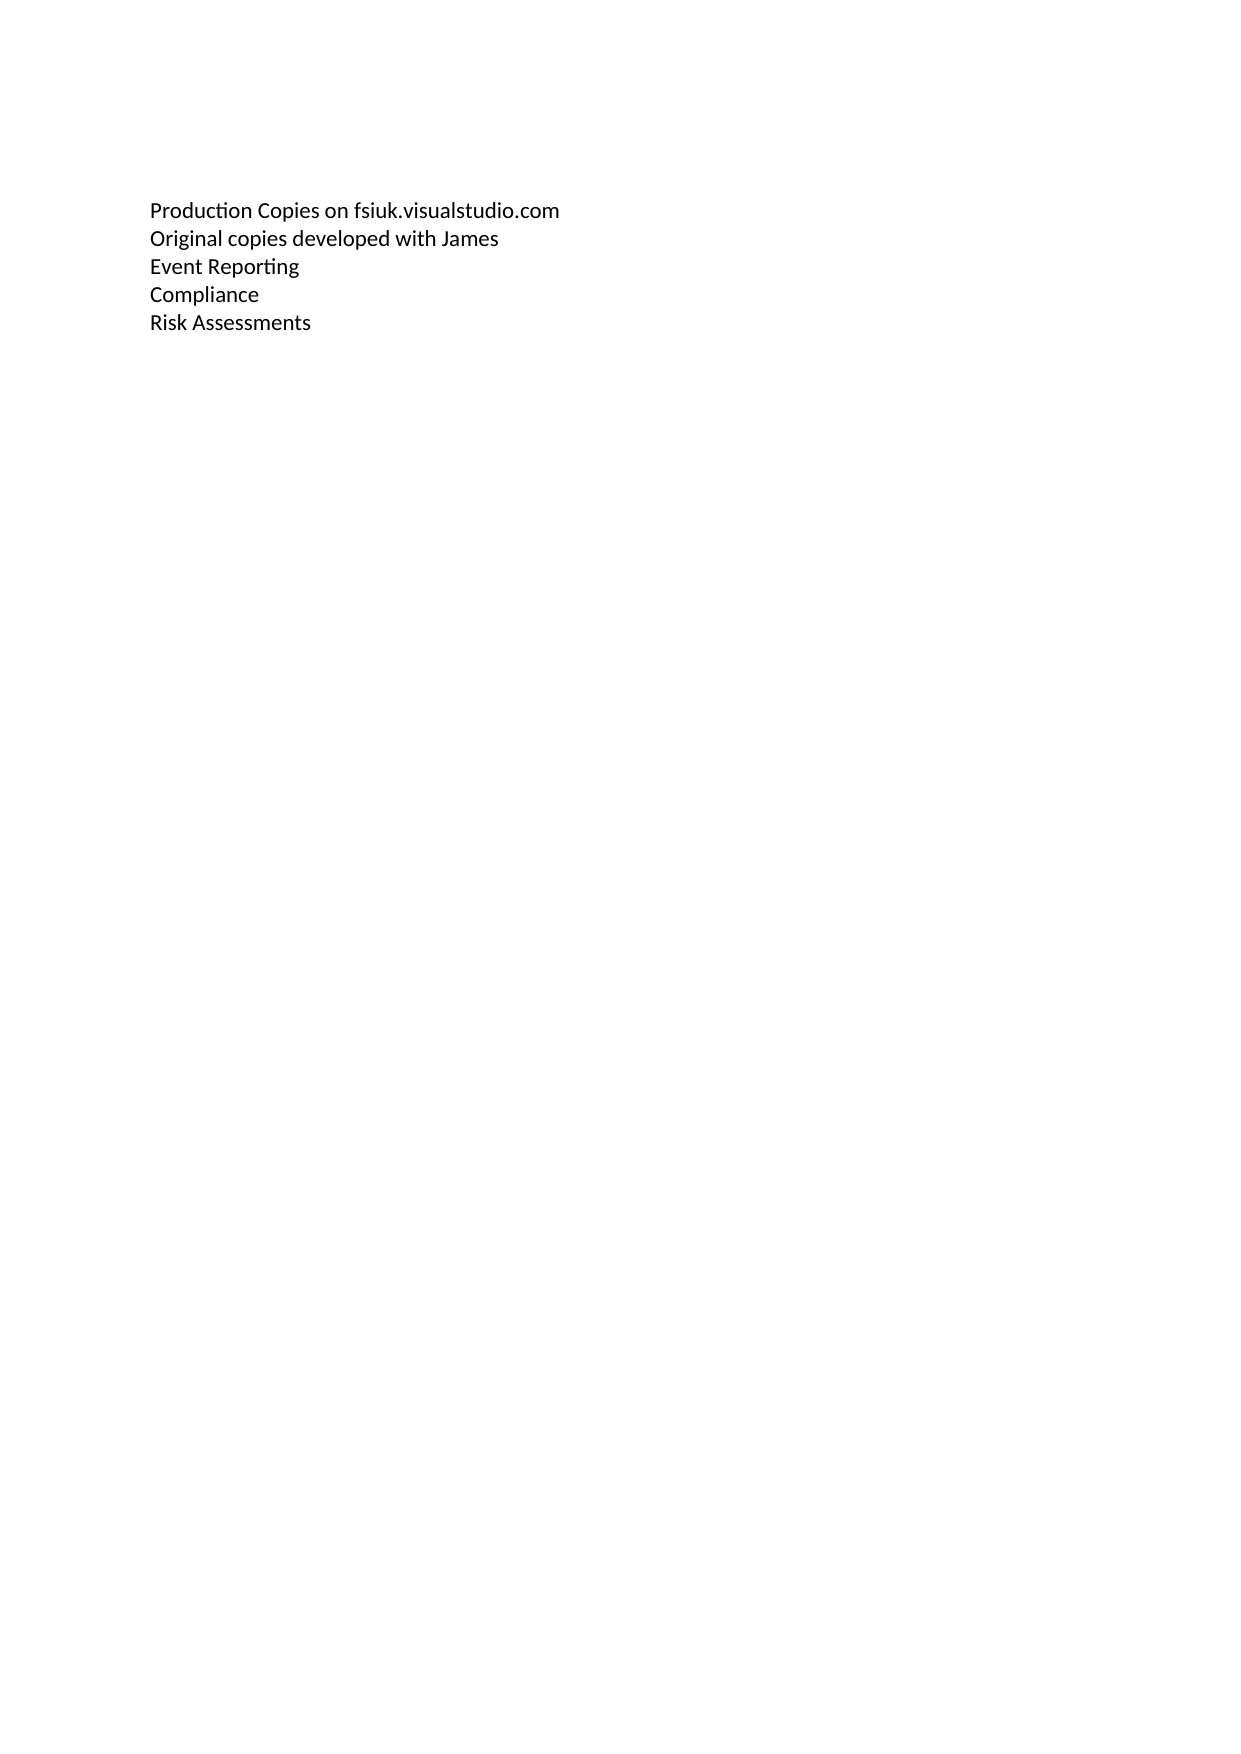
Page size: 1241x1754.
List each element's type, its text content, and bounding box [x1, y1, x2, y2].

text Compliance [150, 280, 1090, 308]
text Event Reporting [150, 252, 1090, 280]
text Risk Assessments [150, 308, 1090, 336]
text Original copies developed with James [150, 224, 1090, 252]
text Production Copies on fsiuk.visualstudio.com [150, 196, 1090, 224]
